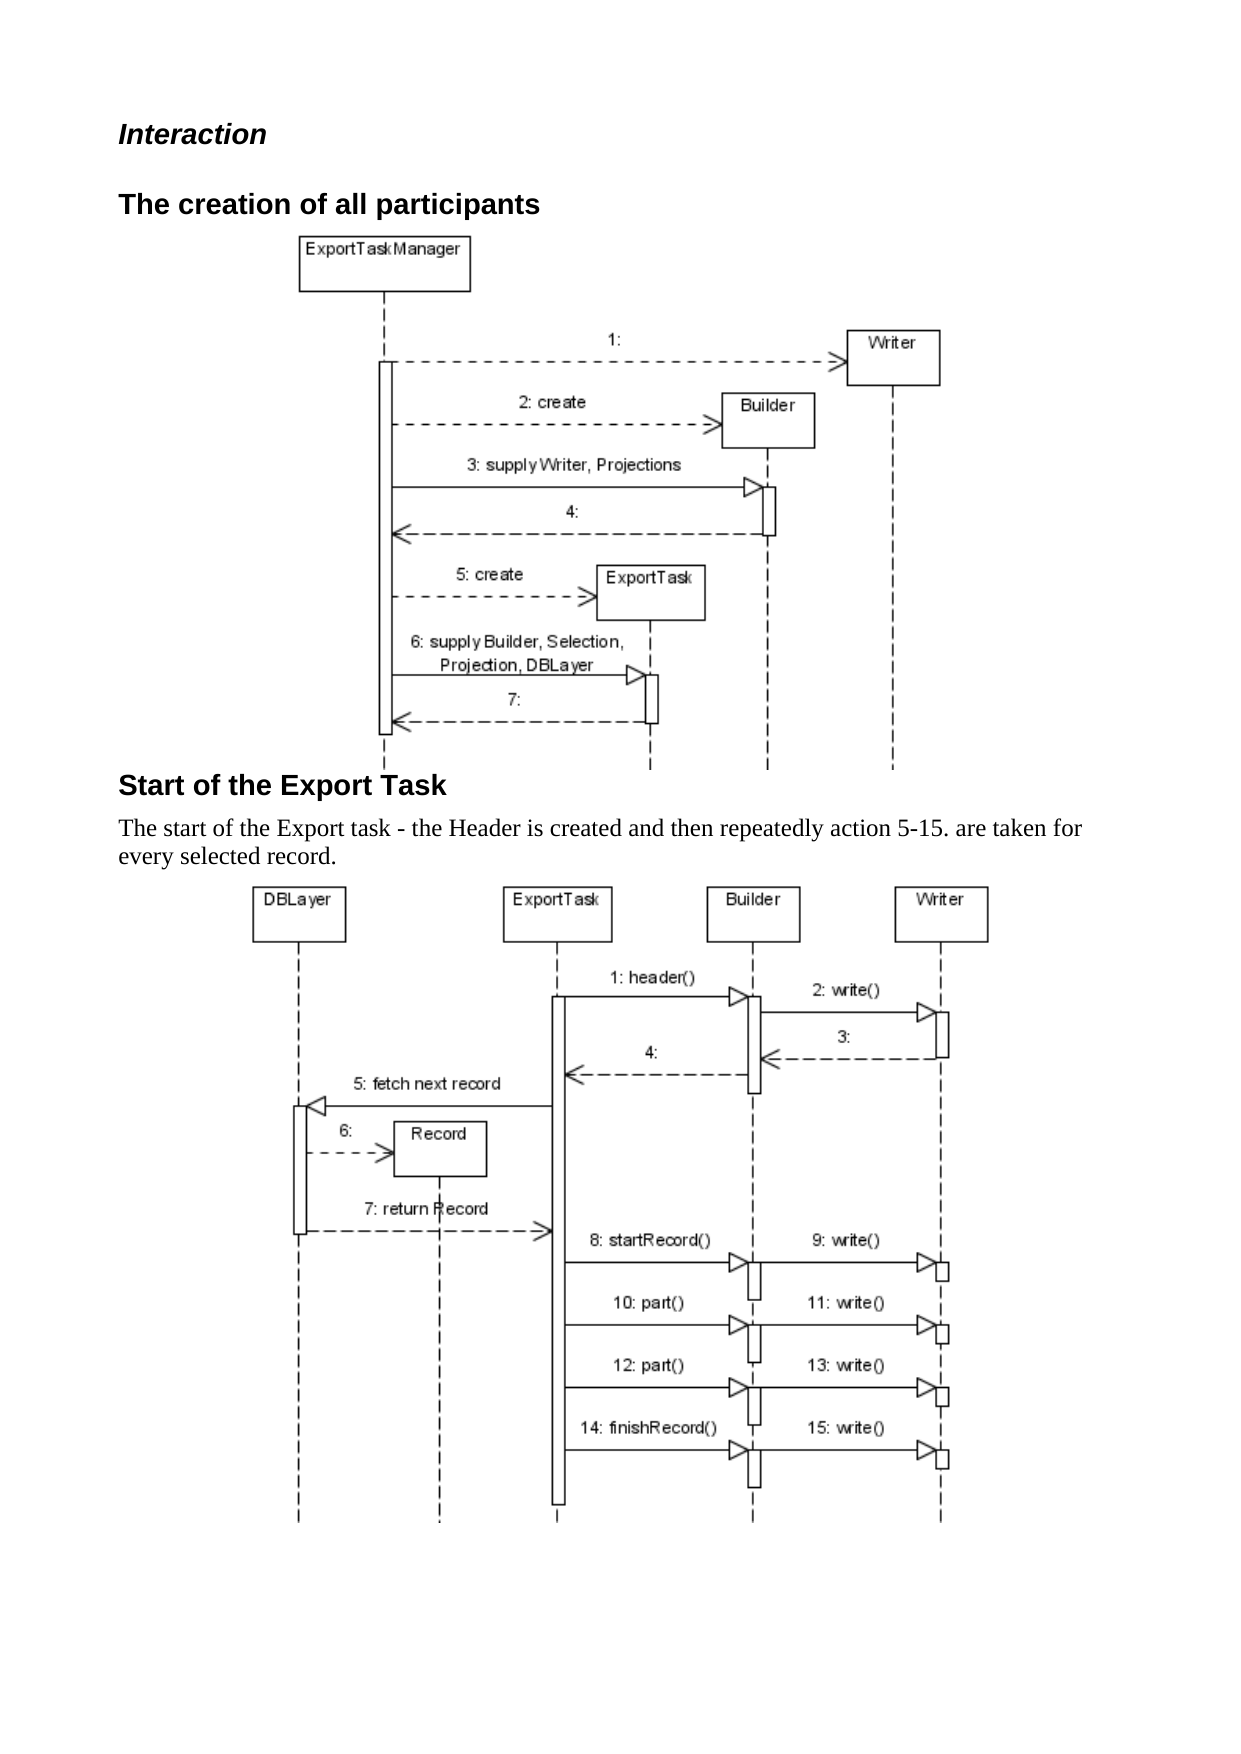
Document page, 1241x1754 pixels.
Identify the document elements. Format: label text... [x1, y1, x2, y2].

text The start of the Export task - the Header is created and then repeatedly action 5-15. are taken for every selected record. [118, 814, 1122, 870]
subtitle Start of the Export Task [118, 258, 1122, 802]
picture [296, 233, 944, 770]
picture [248, 882, 992, 1523]
subtitle Interaction [118, 118, 1122, 151]
subtitle The creation of all participants [118, 188, 1122, 221]
